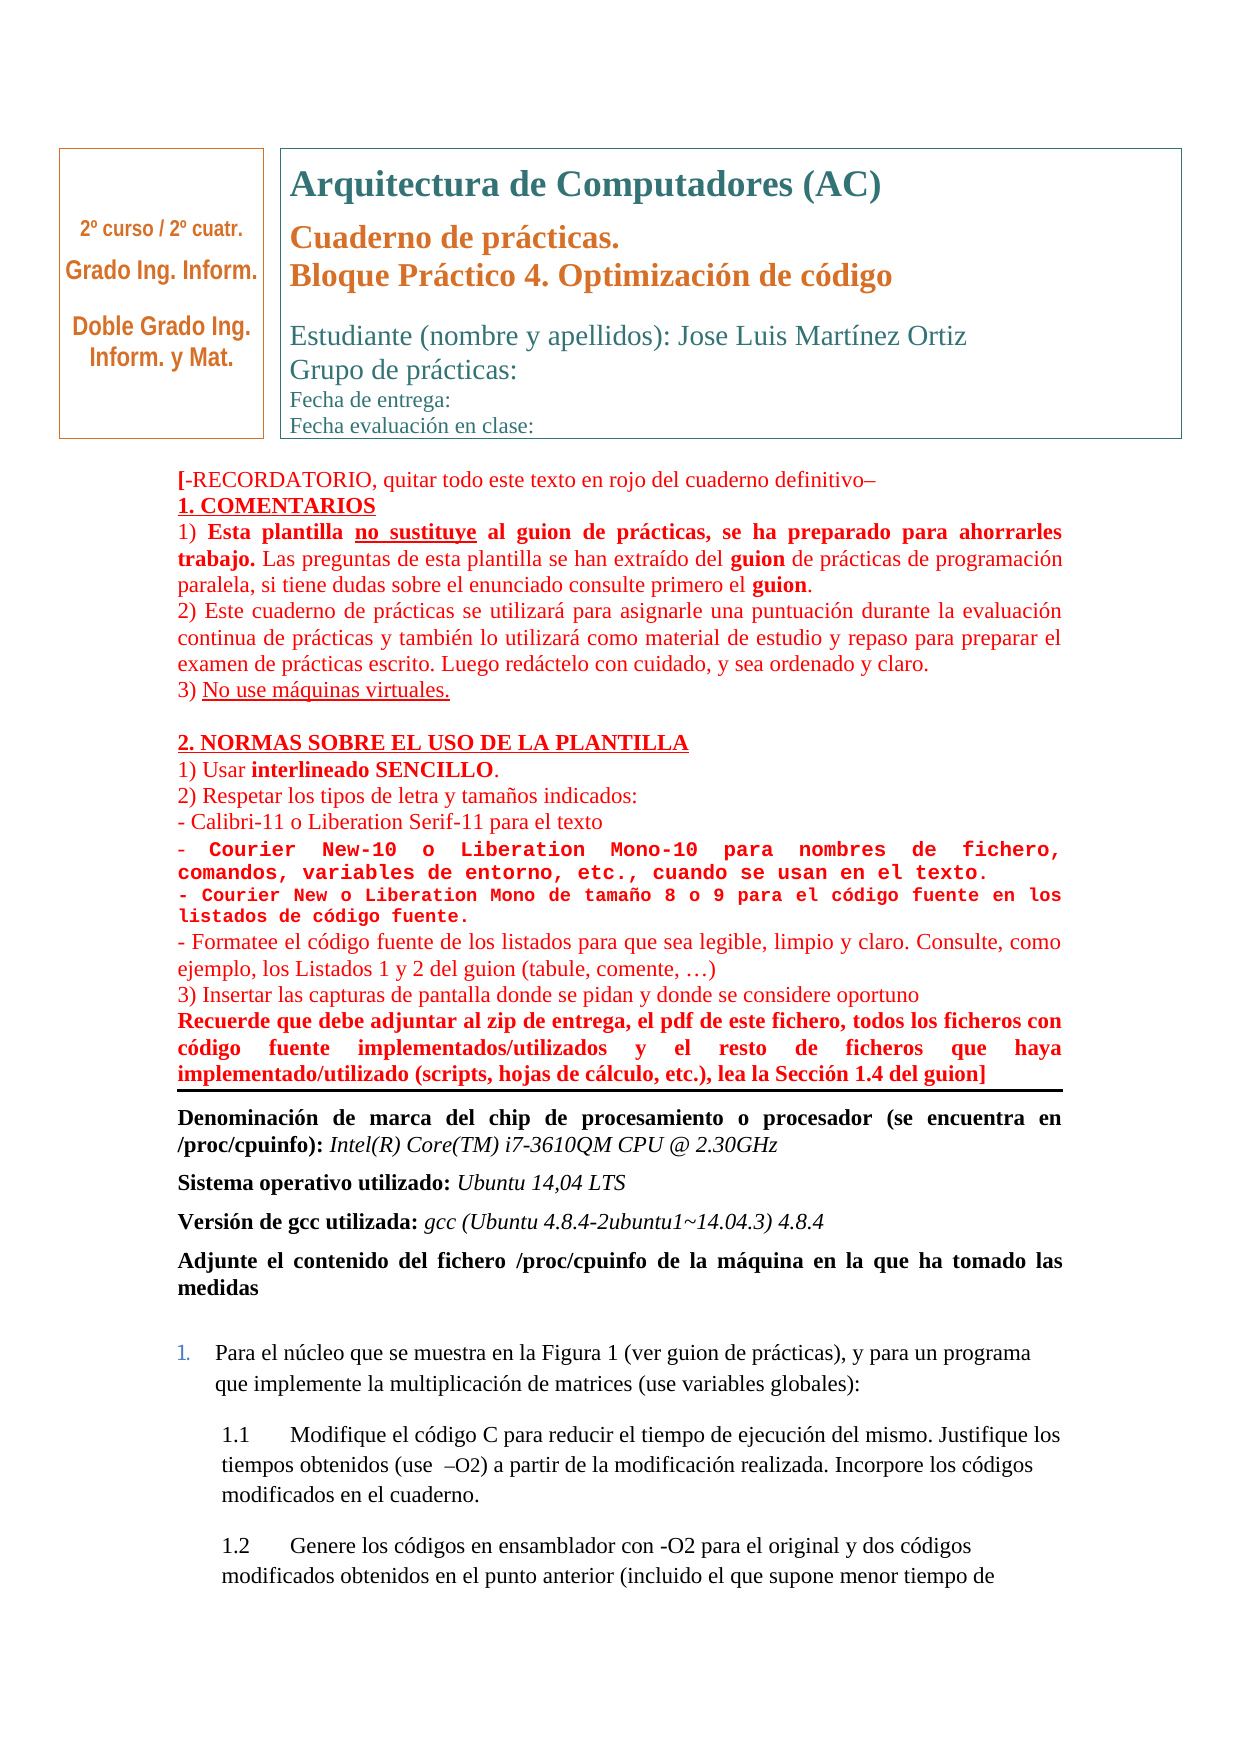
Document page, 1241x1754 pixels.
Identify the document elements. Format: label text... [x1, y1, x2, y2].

list Modifique el código C para reducir el tiempo de ejecución del mismo. Justifique los tiempos obtenidos (use –O2) a partir de la modificación realizada. Incorpore los códigos modificados en el cuaderno. [221, 1421, 1063, 1507]
list Para el núcleo que se muestra en la Figura 1 (ver guion de prácticas), y para un programa que implemente la multiplicación de matrices (use variables globales): [177, 1339, 1063, 1396]
table_header [264, 148, 280, 438]
list Sistema operativo utilizado: Ubuntu 14,04 LTS [177, 1169, 1063, 1196]
text 3) No use máquinas virtuales. [177, 677, 1063, 703]
list Adjunte el contenido del fichero /proc/cpuinfo de la máquina en la que ha tomado las medidas [177, 1247, 1063, 1300]
text [-RECORDATORIO, quitar todo este texto en rojo del cuaderno definitivo– [177, 466, 1063, 492]
table_header 2º curso / 2º cuatr. Grado Ing. Inform. Doble Grado Ing. Inform. y Mat. [60, 149, 263, 438]
text 2) Respetar los tipos de letra y tamaños indicados: [177, 782, 1063, 808]
text - Calibri-11 o Liberation Serif-11 para el texto [177, 808, 1063, 835]
text 1. COMENTARIOS [177, 492, 1063, 518]
text 1) Usar interlineado SENCILLO. [177, 756, 1063, 782]
list Versión de gcc utilizada: gcc (Ubuntu 4.8.4-2ubuntu1~14.04.3) 4.8.4 [177, 1208, 1063, 1235]
text - Courier New-10 o Liberation Mono-10 para nombres de fichero, comandos, variables de entorno, etc., cuando se usan en el texto. [177, 835, 1063, 886]
text Recuerde que debe adjuntar al zip de entrega, el pdf de este fichero, todos los ficheros con código fuente implementados/utilizados y el resto de ficheros que haya implementado/utilizado (scripts, hojas de cálculo, etc.), lea la Sección 1.4 del guion] [177, 1007, 1063, 1089]
table_header Arquitectura de Computadores (AC) Cuaderno de prácticas. Bloque Práctico 4. Optimización de código Estudiante (nombre y apellidos): Jose Luis Martínez Ortiz Grupo de prácticas: Fecha de entrega: Fecha evaluación en clase: [281, 149, 1181, 438]
text 2. NORMAS SOBRE EL USO DE LA PLANTILLA [177, 729, 1063, 756]
text 1) Esta plantilla no sustituye al guion de prácticas, se ha preparado para ahorrarles trabajo. Las preguntas de esta plantilla se han extraído del guion de prácticas de programación paralela, si tiene dudas sobre el enunciado consulte primero el guion. [177, 518, 1063, 597]
text - Courier New o Liberation Mono de tamaño 8 o 9 para el código fuente en los listados de código fuente. [177, 886, 1063, 928]
text 3) Insertar las capturas de pantalla donde se pidan y donde se considere oportuno [177, 981, 1063, 1007]
text 2) Este cuaderno de prácticas se utilizará para asignarle una puntuación durante la evaluación continua de prácticas y también lo utilizará como material de estudio y repaso para preparar el examen de prácticas escrito. Luego redáctelo con cuidado, y sea ordenado y claro. [177, 597, 1063, 677]
text - Formatee el código fuente de los listados para que sea legible, limpio y claro. Consulte, como ejemplo, los Listados 1 y 2 del guion (tabule, comente, …) [177, 928, 1063, 981]
list Denominación de marca del chip de procesamiento o procesador (se encuentra en /proc/cpuinfo): Intel(R) Core(TM) i7-3610QM CPU @ 2.30GHz [177, 1104, 1063, 1157]
list Genere los códigos en ensamblador con -O2 para el original y dos códigos modificados obtenidos en el punto anterior (incluido el que supone menor tiempo de [221, 1532, 1063, 1589]
